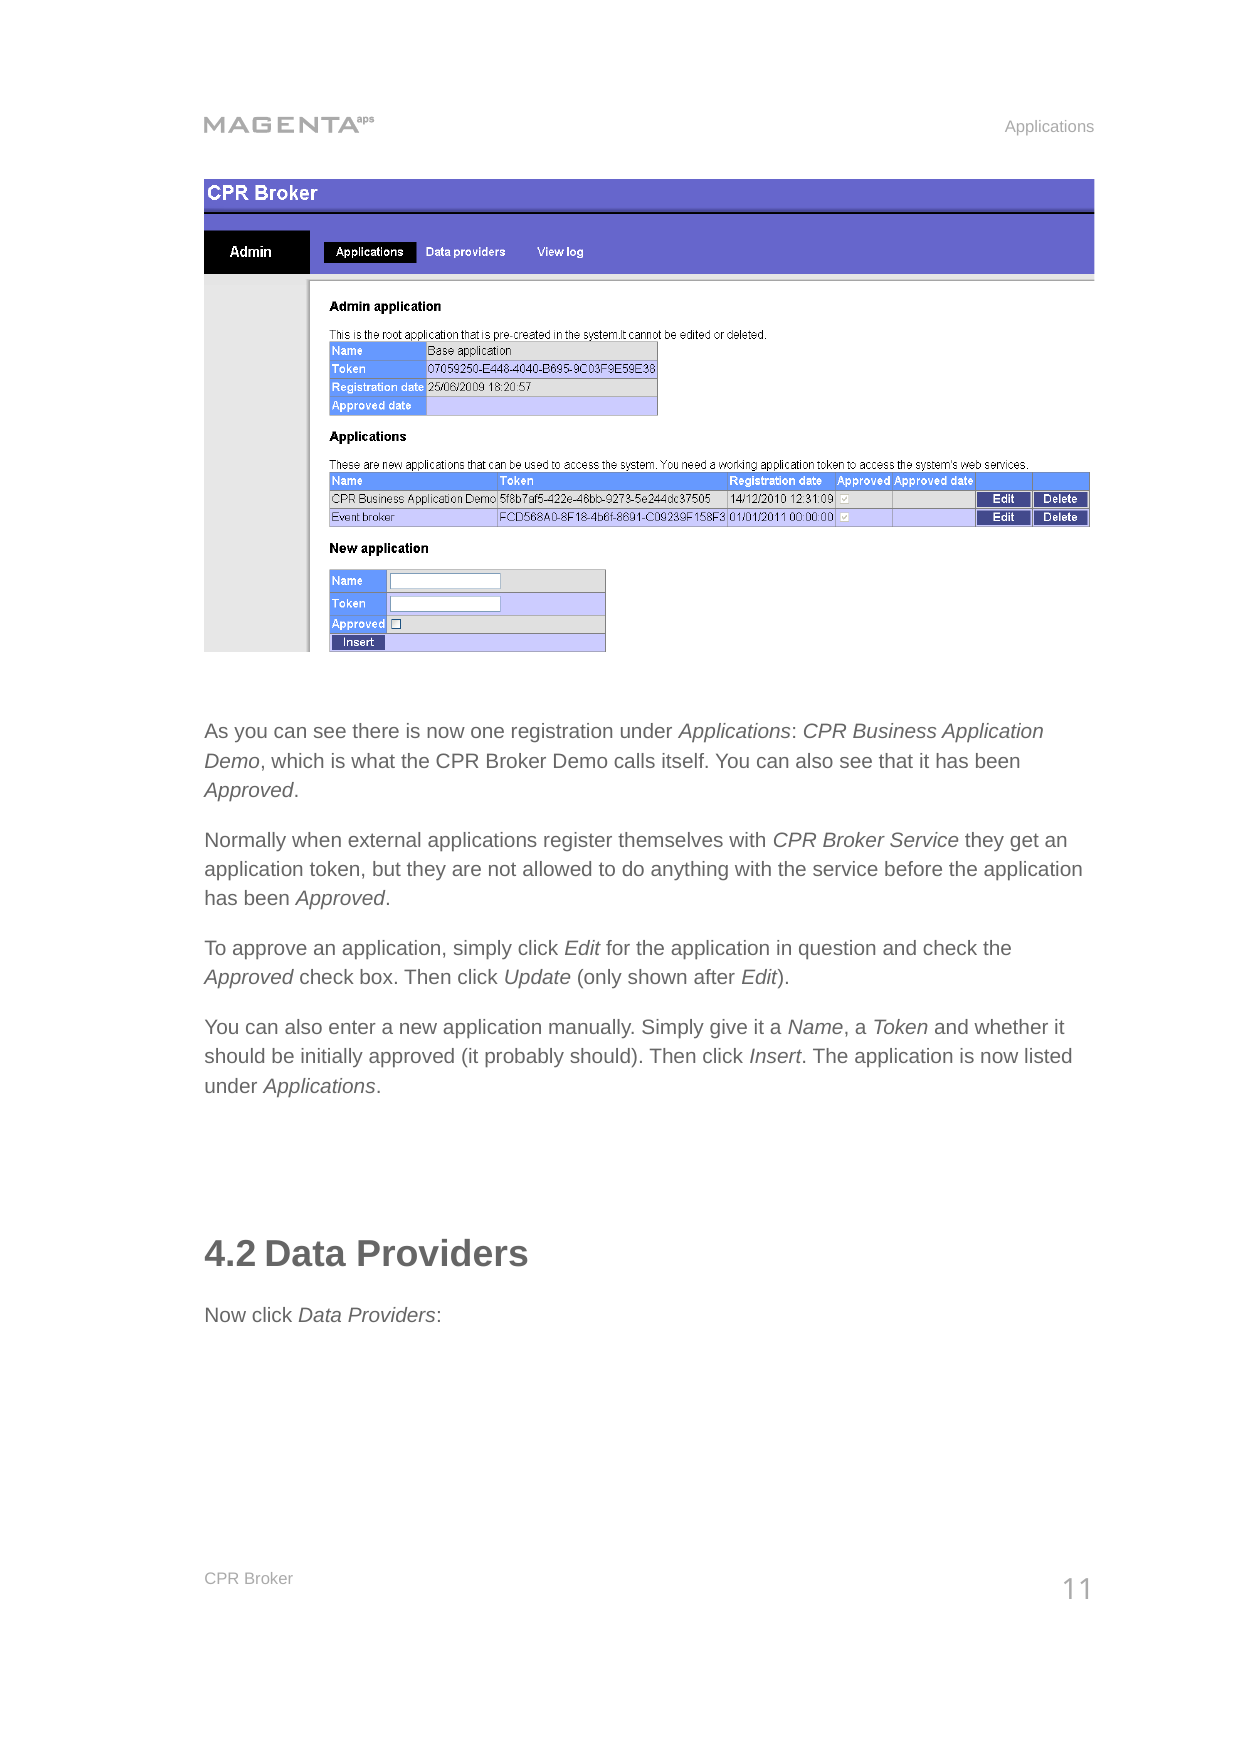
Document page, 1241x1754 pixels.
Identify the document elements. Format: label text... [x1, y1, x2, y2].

text To approve an application, simply click Edit for the application in question and check the Approved check box. Then click Update (only shown after Edit). [204, 932, 1094, 991]
text Normally when external applications register themselves with CPR Broker Service they get an application token, but they are not allowed to do anything with the service before the application has been Approved. [204, 824, 1094, 911]
text You can also enter a new application manually. Simply give it a Name, a Token and whether it should be initially approved (it probably should). Then click Insert. The application is now listed under Applications. [204, 1011, 1094, 1099]
text Now click Data Providers: [204, 1299, 1094, 1328]
text As you can see there is now one registration under Applications: CPR Business Application Demo, which is what the CPR Broker Demo calls itself. You can also see that it has been Approved. [204, 716, 1094, 803]
subtitle Data Providers [204, 1220, 1094, 1278]
